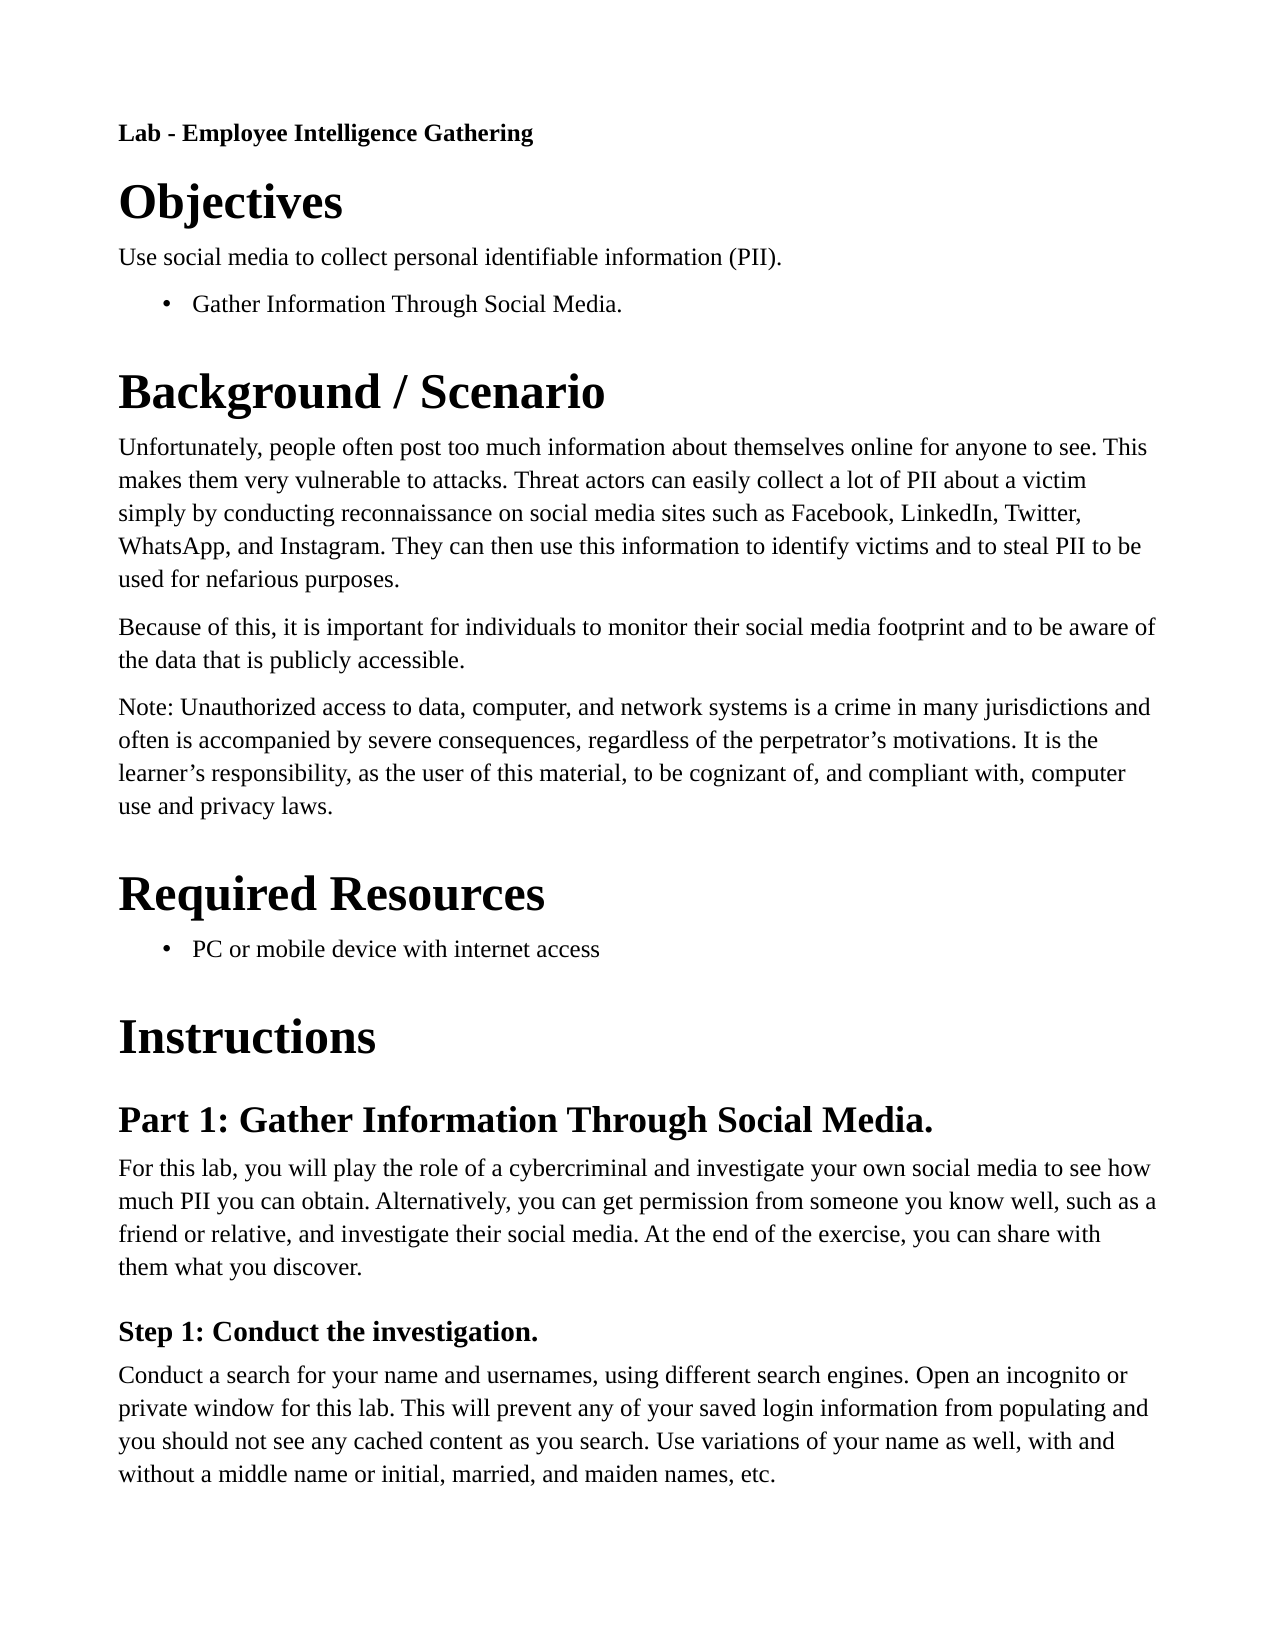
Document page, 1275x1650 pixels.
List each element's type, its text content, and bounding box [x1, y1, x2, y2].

subtitle Background / Scenario [118, 362, 1157, 419]
text Lab - Employee Intelligence Gathering [118, 118, 1157, 147]
text Use social media to collect personal identifiable information (PII). [118, 242, 1157, 271]
list Gather Information Through Social Media. [162, 289, 1157, 318]
subtitle Step 1: Conduct the investigation. [118, 1314, 1157, 1348]
text Note: Unauthorized access to data, computer, and network systems is a crime in many jurisdictions and often is accompanied by severe consequences, regardless of the perpetrator’s motivations. It is the learner’s responsibility, as the user of this material, to be cognizant of, and compliant with, computer use and privacy laws. [118, 692, 1157, 820]
list PC or mobile device with internet access [162, 934, 1157, 963]
text For this lab, you will play the role of a cybercriminal and investigate your own social media to see how much PII you can obtain. Alternatively, you can get permission from someone you know well, such as a friend or relative, and investigate their social media. At the end of the exercise, you can share with them what you discover. [118, 1153, 1157, 1281]
subtitle Part 1: Gather Information Through Social Media. [118, 1097, 1157, 1141]
subtitle Instructions [118, 1007, 1157, 1064]
subtitle Objectives [118, 172, 1157, 229]
subtitle Required Resources [118, 864, 1157, 922]
text Conduct a search for your name and usernames, using different search engines. Open an incognito or private window for this lab. This will prevent any of your saved login information from populating and you should not see any cached content as you search. Use variations of your name as well, with and without a middle name or initial, married, and maiden names, etc. [118, 1360, 1157, 1488]
text Unfortunately, people often post too much information about themselves online for anyone to see. This makes them very vulnerable to attacks. Threat actors can easily collect a lot of PII about a victim simply by conducting reconnaissance on social media sites such as Facebook, LinkedIn, Twitter, WhatsApp, and Instagram. They can then use this information to identify victims and to steal PII to be used for nefarious purposes. [118, 432, 1157, 593]
text Because of this, it is important for individuals to monitor their social media footprint and to be aware of the data that is publicly accessible. [118, 612, 1157, 673]
